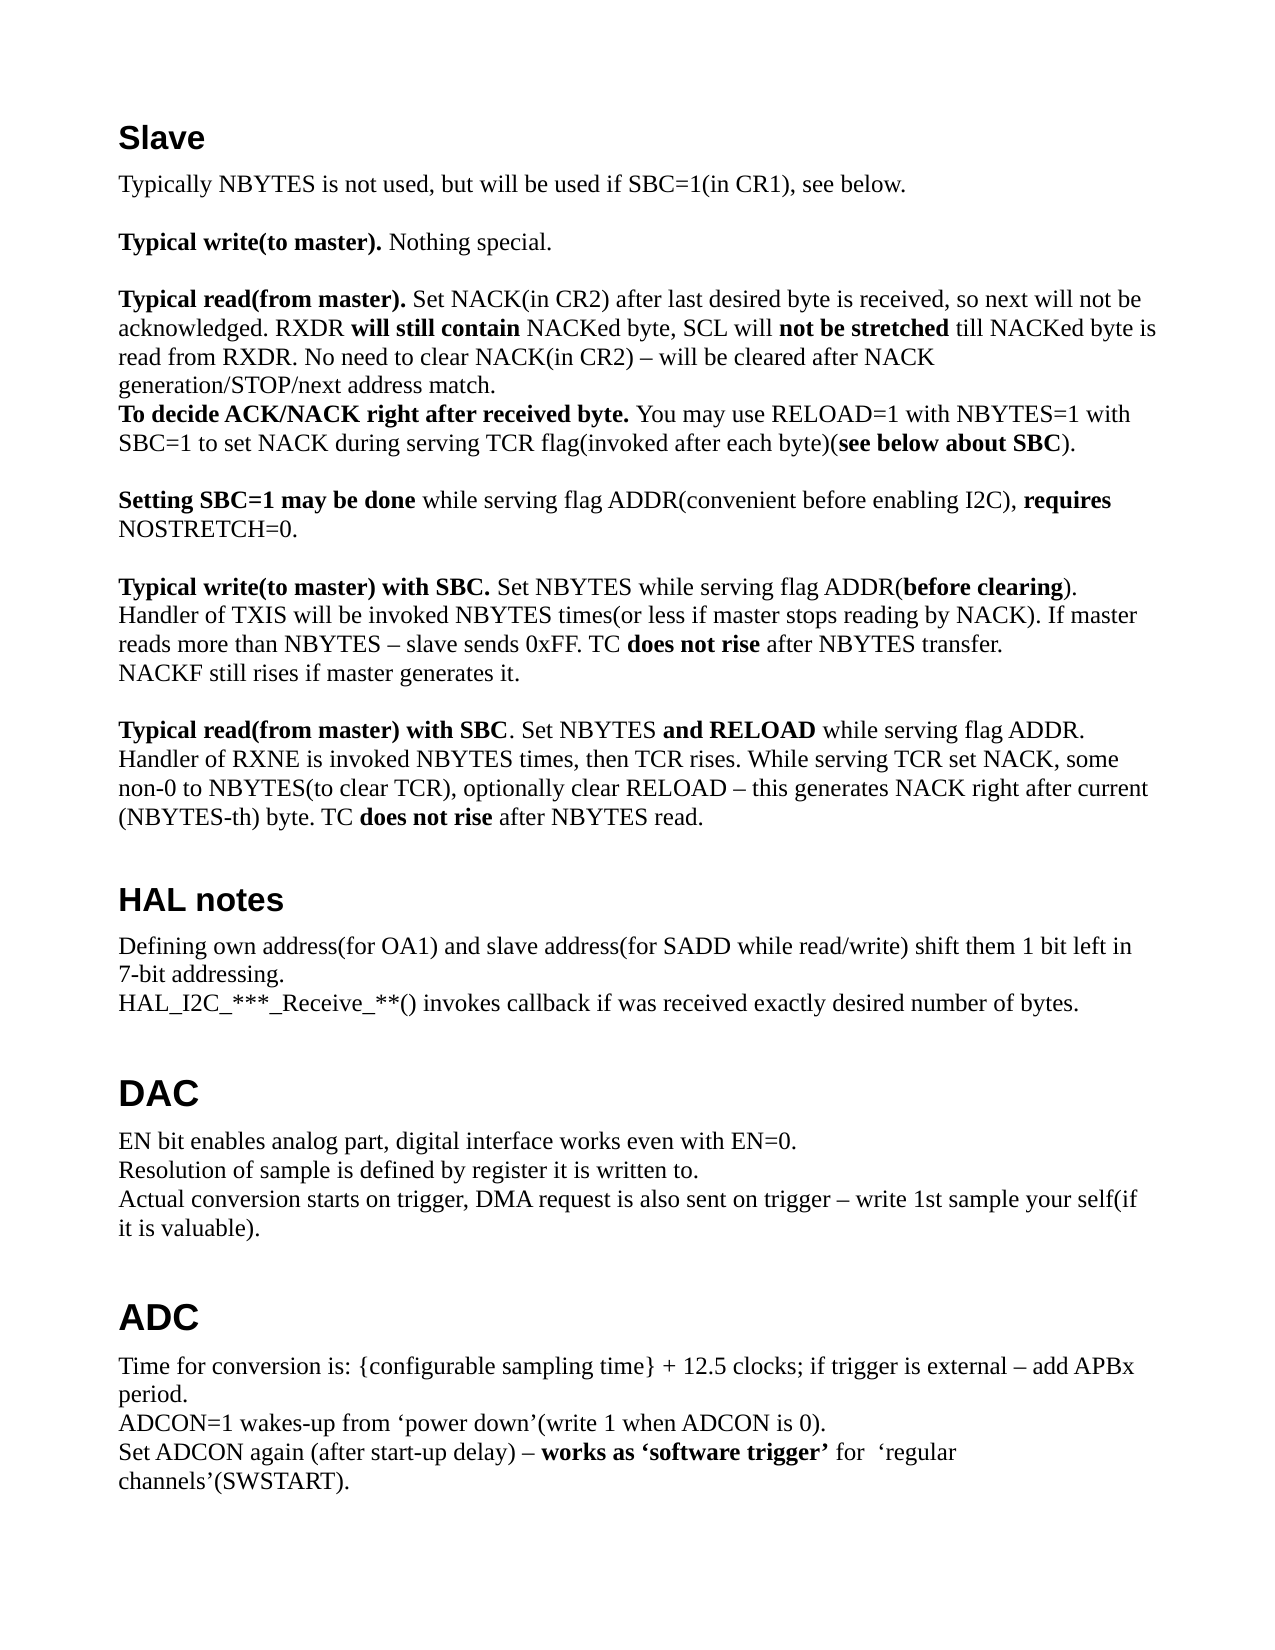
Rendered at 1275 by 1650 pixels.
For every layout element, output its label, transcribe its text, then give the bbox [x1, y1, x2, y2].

text Setting SBC=1 may be done while serving flag ADDR(convenient before enabling I2C), requires NOSTRETCH=0. [118, 485, 1157, 543]
text Typically NBYTES is not used, but will be used if SBC=1(in CR1), see below. [118, 169, 1157, 198]
text Actual conversion starts on trigger, DMA request is also sent on trigger – write 1st sample your self(if it is valuable). [118, 1184, 1157, 1241]
text Time for conversion is: {configurable sampling time} + 12.5 clocks; if trigger is external – add APBx period. [118, 1351, 1157, 1408]
text To decide ACK/NACK right after received byte. You may use RELOAD=1 with NBYTES=1 with SBC=1 to set NACK during serving TCR flag(invoked after each byte)(see below about SBC). [118, 399, 1157, 457]
text Resolution of sample is defined by register it is written to. [118, 1155, 1157, 1184]
text EN bit enables analog part, digital interface works even with EN=0. [118, 1126, 1157, 1155]
text Typical read(from master) with SBC. Set NBYTES and RELOAD while serving flag ADDR. Handler of RXNE is invoked NBYTES times, then TCR rises. While serving TCR set NACK, some non-0 to NBYTES(to clear TCR), optionally clear RELOAD – this generates NACK right after current (NBYTES-th) byte. TC does not rise after NBYTES read. [118, 715, 1157, 830]
text Set ADCON again (after start-up delay) – works as ‘software trigger’ for ‘regular channels’(SWSTART). [118, 1437, 1157, 1494]
text HAL_I2C_***_Receive_**() invokes callback if was received exactly desired number of bytes. [118, 988, 1157, 1017]
text Typical read(from master). Set NACK(in CR2) after last desired byte is received, so next will not be acknowledged. RXDR will still contain NACKed byte, SCL will not be stretched till NACKed byte is read from RXDR. No need to clear NACK(in CR2) – will be cleared after NACK generation/STOP/next address match. [118, 284, 1157, 399]
text ADCON=1 wakes-up from ‘power down’(write 1 when ADCON is 0). [118, 1408, 1157, 1437]
text Typical write(to master) with SBC. Set NBYTES while serving flag ADDR(before clearing). Handler of TXIS will be invoked NBYTES times(or less if master stops reading by NACK). If master reads more than NBYTES – slave sends 0xFF. TC does not rise after NBYTES transfer. [118, 572, 1157, 658]
subtitle DAC [118, 1071, 1157, 1114]
subtitle Slave [118, 118, 1157, 157]
subtitle ADC [118, 1295, 1157, 1338]
subtitle HAL notes [118, 880, 1157, 918]
text Typical write(to master). Nothing special. [118, 227, 1157, 255]
text NACKF still rises if master generates it. [118, 658, 1157, 687]
text Defining own address(for OA1) and slave address(for SADD while read/write) shift them 1 bit left in 7-bit addressing. [118, 931, 1157, 988]
